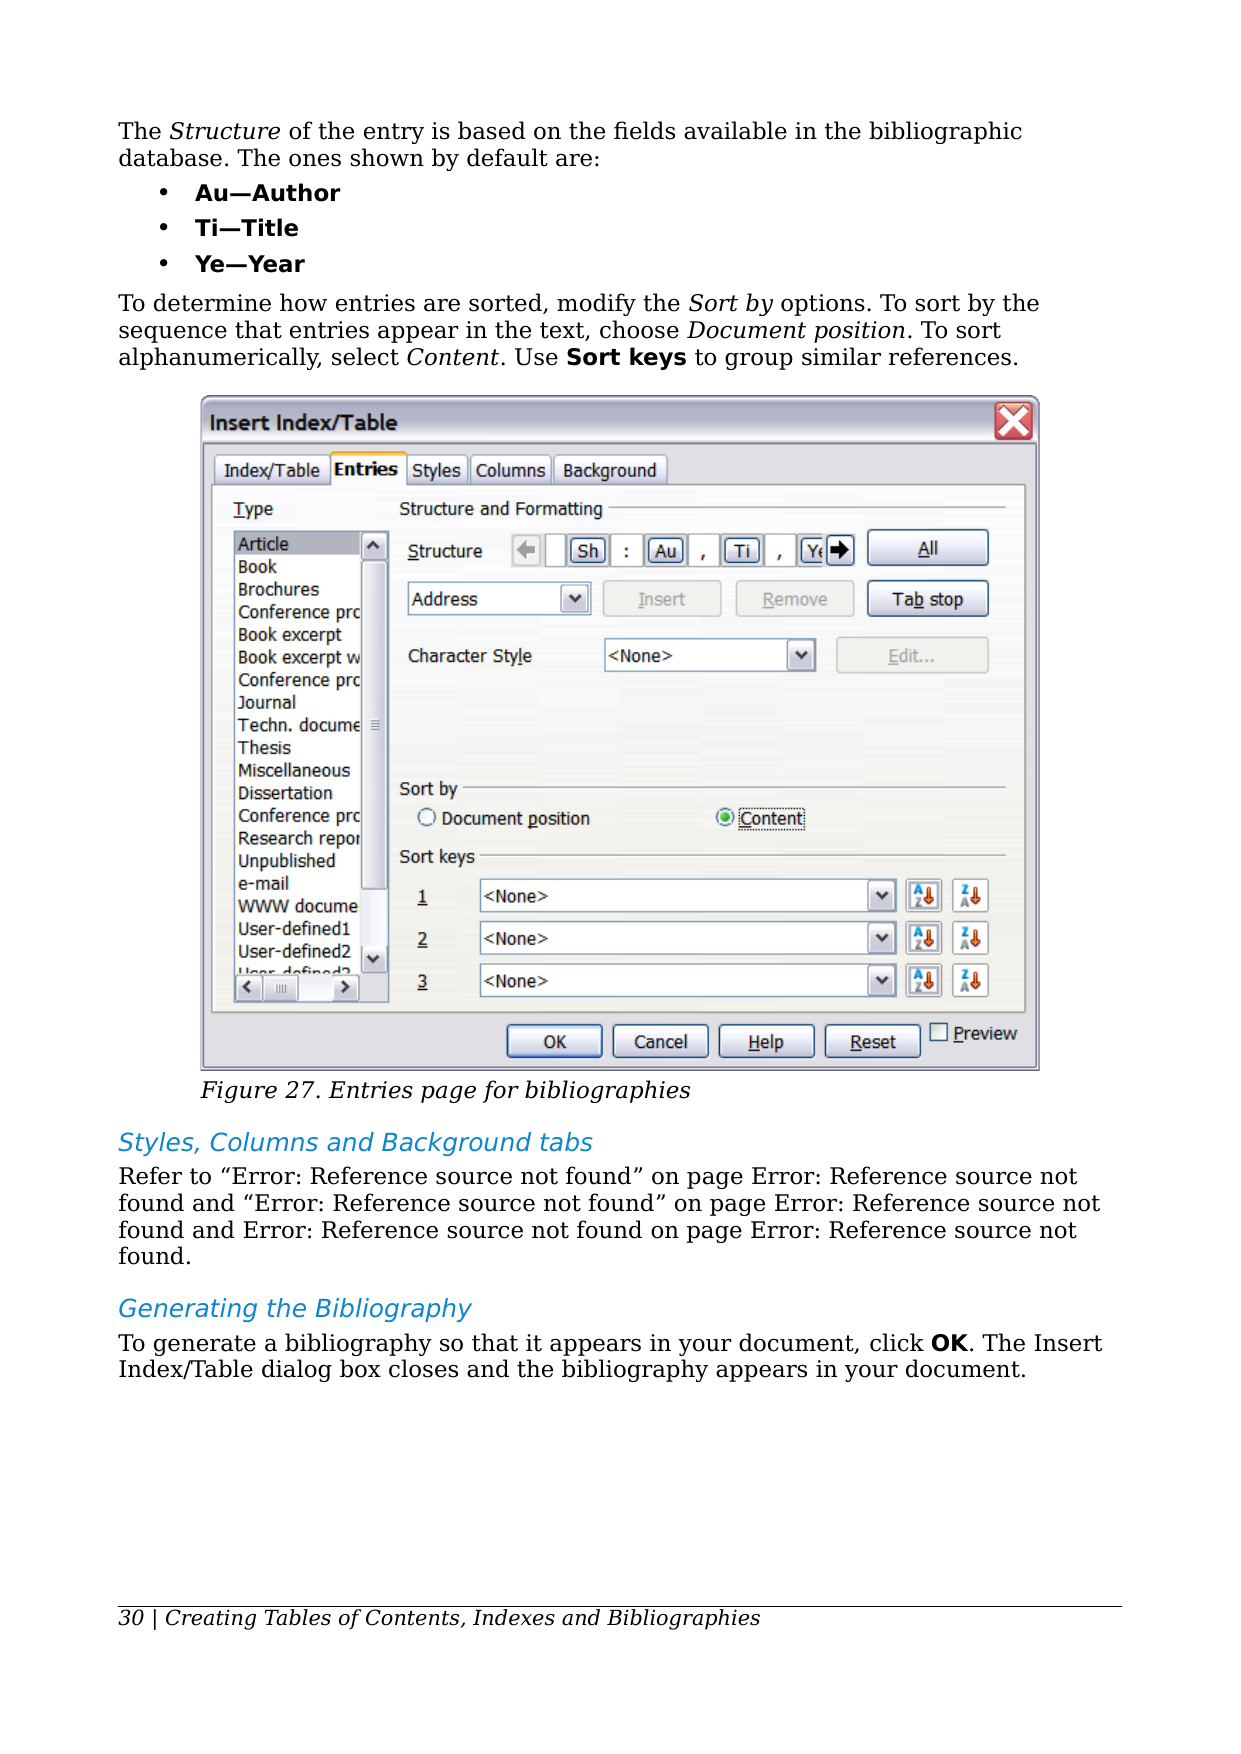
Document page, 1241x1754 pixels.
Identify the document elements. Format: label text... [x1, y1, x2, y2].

list Ti—Title [156, 213, 1122, 242]
list Ye—Year [156, 249, 1122, 278]
list Au—Author [156, 178, 1122, 207]
text To generate a bibliography so that it appears in your document, click OK. The Insert Index/Table dialog box closes and the bibliography appears in your document. [118, 1330, 1122, 1383]
subtitle Styles, Columns and Background tabs [118, 1128, 1122, 1157]
subtitle Generating the Bibliography [118, 1294, 1122, 1323]
text Refer to “Error: Reference source not found” on page Error: Reference source not found and “Error: Reference source not found” on page Error: Reference source not found and Error: Reference source not found on page Error: Reference source not found. [118, 1163, 1122, 1270]
text Figure 27. Entries page for bibliographies [201, 1077, 1040, 1103]
text To determine how entries are sorted, modify the Sort by options. To sort by the sequence that entries appear in the text, choose Document position. To sort alphanumerically, select Content. Use Sort keys to group similar references. [118, 290, 1122, 370]
list The Structure of the entry is based on the fields available in the bibliographic database. The ones shown by default are: [118, 118, 1122, 171]
picture [200, 395, 1040, 1071]
